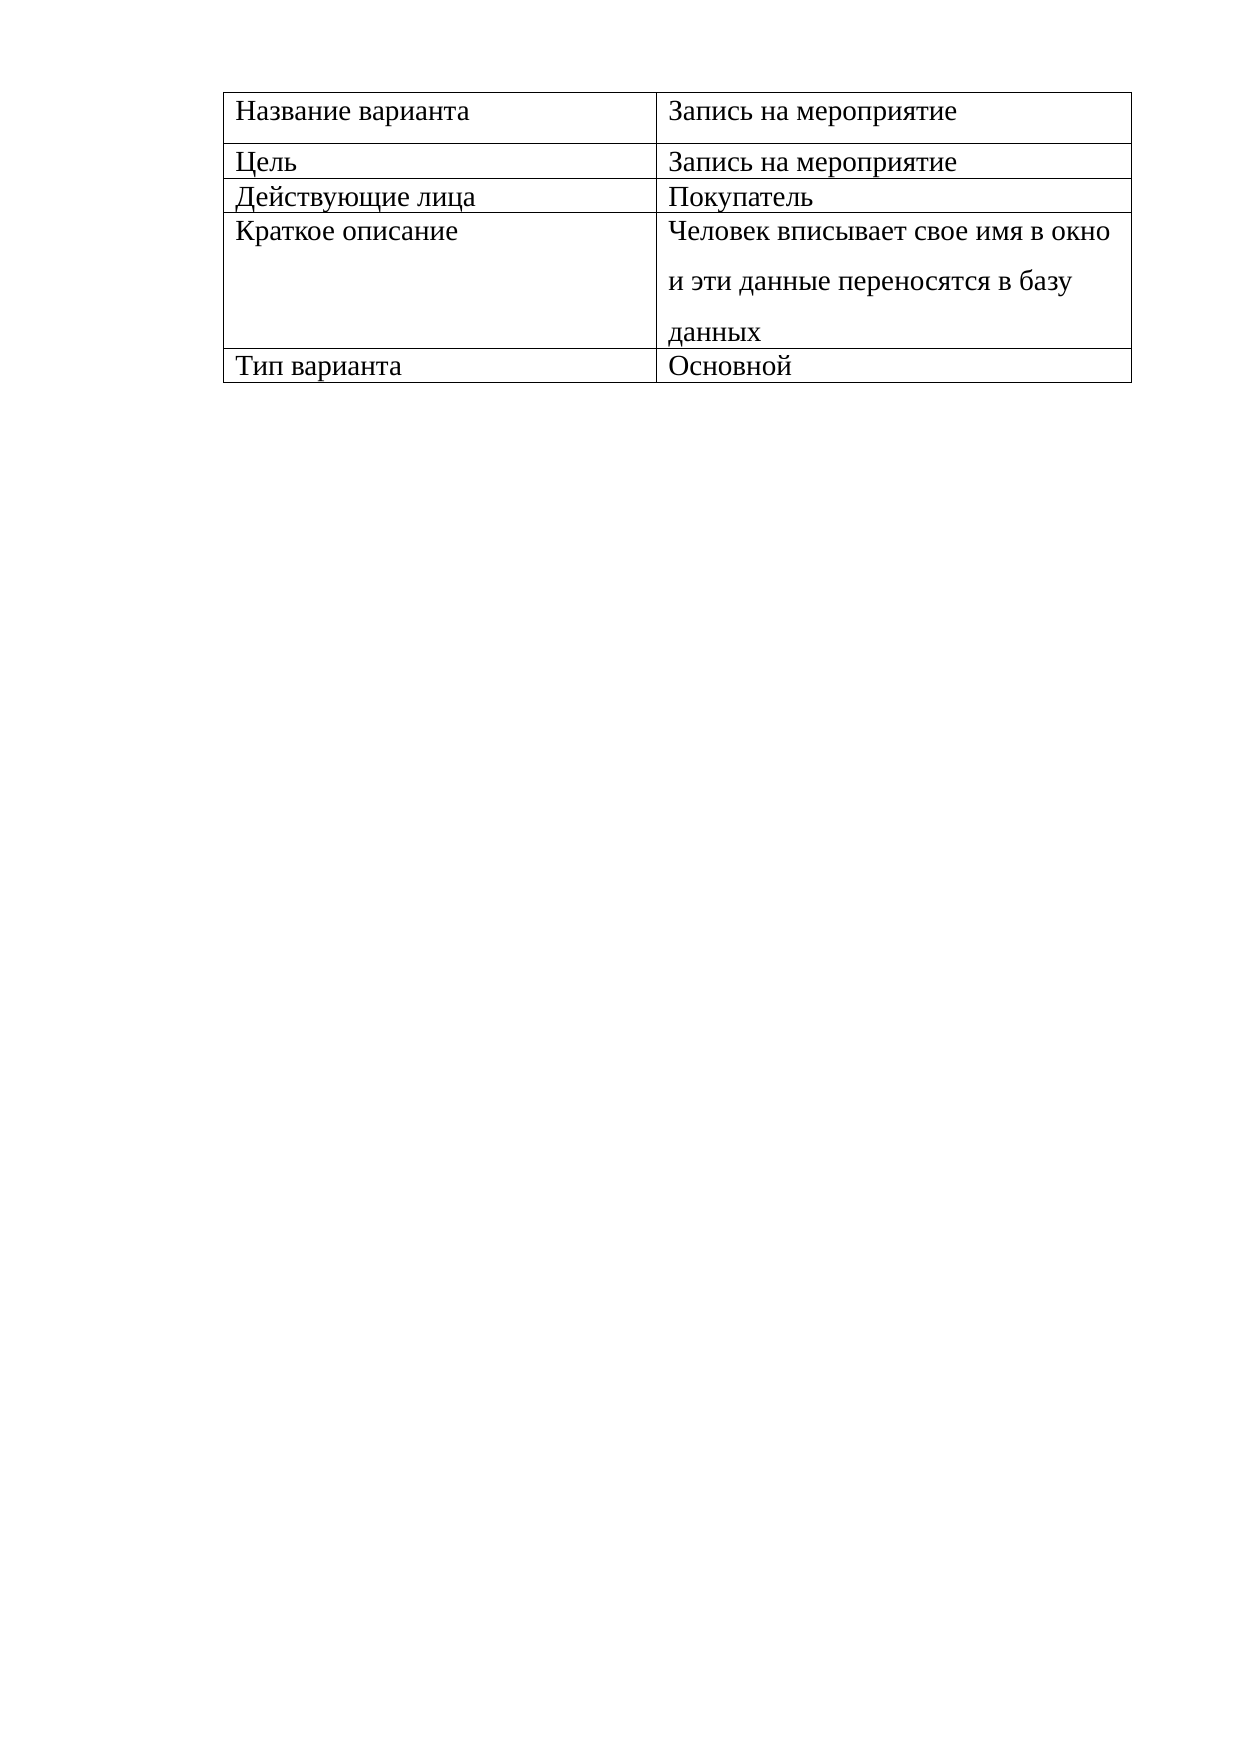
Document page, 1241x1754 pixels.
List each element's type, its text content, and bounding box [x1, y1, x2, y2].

table_cell Человек вписывает свое имя в окно и эти данные переносятся в базу данных [657, 213, 1131, 347]
table_cell Цель [224, 144, 656, 178]
table_cell Краткое описание [224, 213, 656, 347]
table_cell Запись на мероприятие [657, 144, 1131, 178]
table_cell Основной [657, 349, 1131, 382]
table_header Название варианта [224, 93, 656, 143]
table_cell Тип варианта [224, 349, 656, 382]
table_header Запись на мероприятие [657, 93, 1131, 143]
table_cell Действующие лица [224, 179, 656, 212]
table_cell Покупатель [657, 179, 1131, 212]
